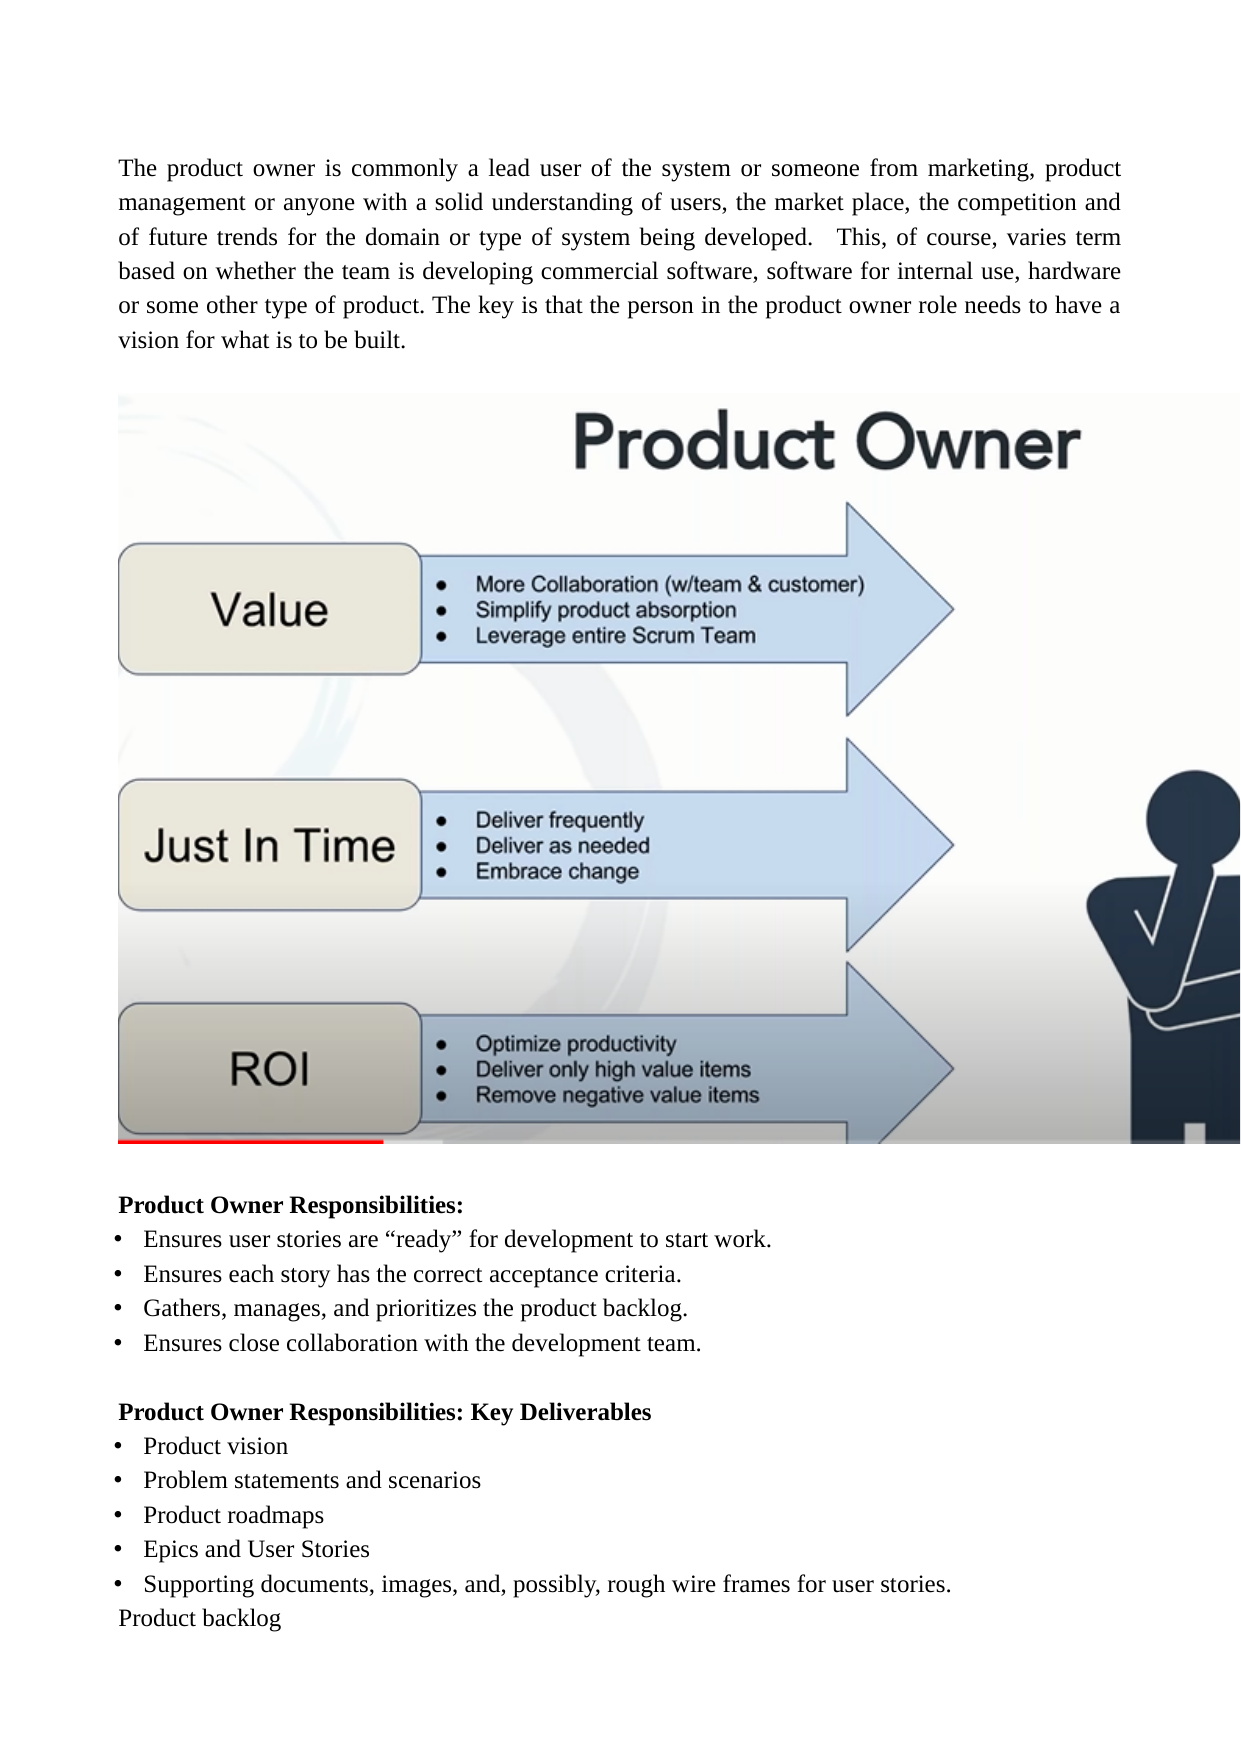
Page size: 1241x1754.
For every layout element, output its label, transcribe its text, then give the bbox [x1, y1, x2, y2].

picture [118, 393, 1241, 1144]
text The product owner is commonly a lead user of the system or someone from marketing, product management or anyone with a solid understanding of users, the market place, the competition and of future trends for the domain or type of system being developed. This, of course, varies term based on whether the team is developing commercial software, software for internal use, hardware or some other type of product. The key is that the person in the product owner role needs to have a vision for what is to be built. [118, 153, 1122, 354]
list Ensures each story has the correct acceptance criteria. [143, 1259, 1122, 1287]
list Ensures user stories are “ready” for development to start work. [143, 1224, 1122, 1253]
list Supporting documents, images, and, possibly, rough wire frames for user stories. [143, 1569, 1122, 1598]
text Product Owner Responsibilities: Key Deliverables [118, 1397, 1122, 1425]
list Product roadmaps [143, 1500, 1122, 1529]
list Gathers, manages, and prioritizes the product backlog. [143, 1293, 1122, 1322]
list Product vision [143, 1431, 1122, 1460]
text Product backlog [118, 1603, 1122, 1632]
list Ensures close collaboration with the development team. [143, 1328, 1122, 1356]
text Product Owner Responsibilities: [118, 1190, 1122, 1218]
list Problem statements and scenarios [143, 1466, 1122, 1494]
list Epics and User Stories [143, 1534, 1122, 1563]
